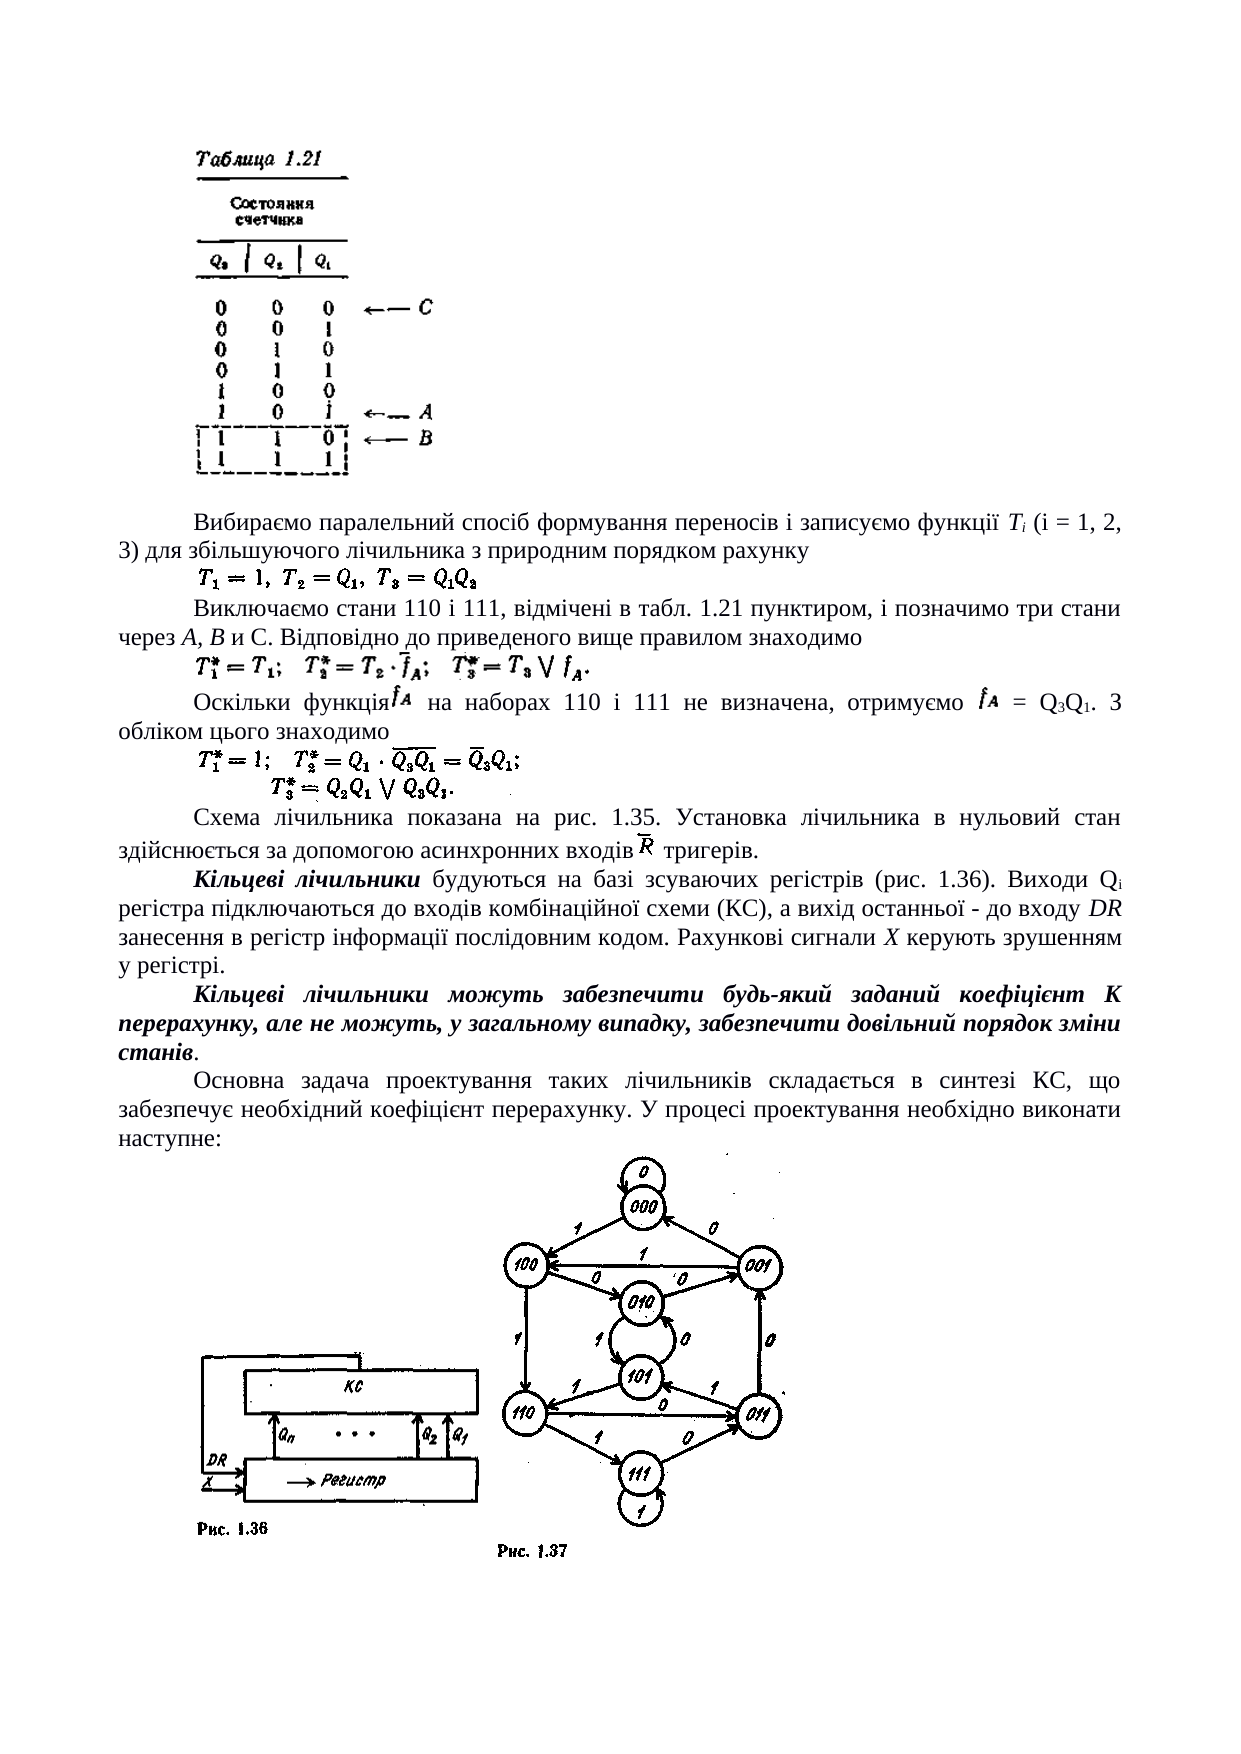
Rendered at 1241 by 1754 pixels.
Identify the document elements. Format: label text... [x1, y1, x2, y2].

picture [977, 685, 1000, 711]
picture [193, 744, 523, 802]
picture [634, 830, 657, 859]
text Оскільки функція на наборах 110 і 111 не визначена, отримуємо = Q3Q1. З обліком цього знаходимо [118, 682, 1122, 744]
picture [193, 1350, 487, 1540]
text Виключаємо стани 110 і 111, відмічені в табл. 1.21 пунктиром, і позначимо три стани через А, В и С. Відповідно до приведеного вище правилом знаходимо [118, 593, 1122, 651]
text Основна задача проектування таких лічильників складається в синтезі КС, що забезпечує необхідний коефіцієнт перерахунку. У процесі проектування необхідно виконати наступне: [118, 1065, 1122, 1152]
picture [193, 146, 439, 479]
picture [193, 651, 593, 711]
picture [193, 564, 478, 594]
text Кільцеві лічильники будуються на базі зсуваючих регістрів (рис. 1.36). Виходи Qi регістра підключаються до входів комбінаційної схеми (КС), а вихід останньої - до входу DR занесення в регістр інформації послідовним кодом. Рахункові сигнали X керують зрушенням у регістрі. [118, 864, 1122, 979]
text Схема лічильника показана на рис. 1.35. Установка лічильника в нульовий стан здійснюється за допомогою асинхронних входів тригерів. [118, 802, 1122, 864]
picture [493, 1151, 794, 1561]
text Вибираємо паралельний спосіб формування переносів і записуємо функції Ti (і = 1, 2, 3) для збільшуючого лічильника з природним порядком рахунку [118, 507, 1122, 564]
text Кільцеві лічильники можуть забезпечити будь-який заданий коефіцієнт K перерахунку, але не можуть, у загальному випадку, забезпечити довільний порядок зміни станів. [118, 979, 1122, 1065]
